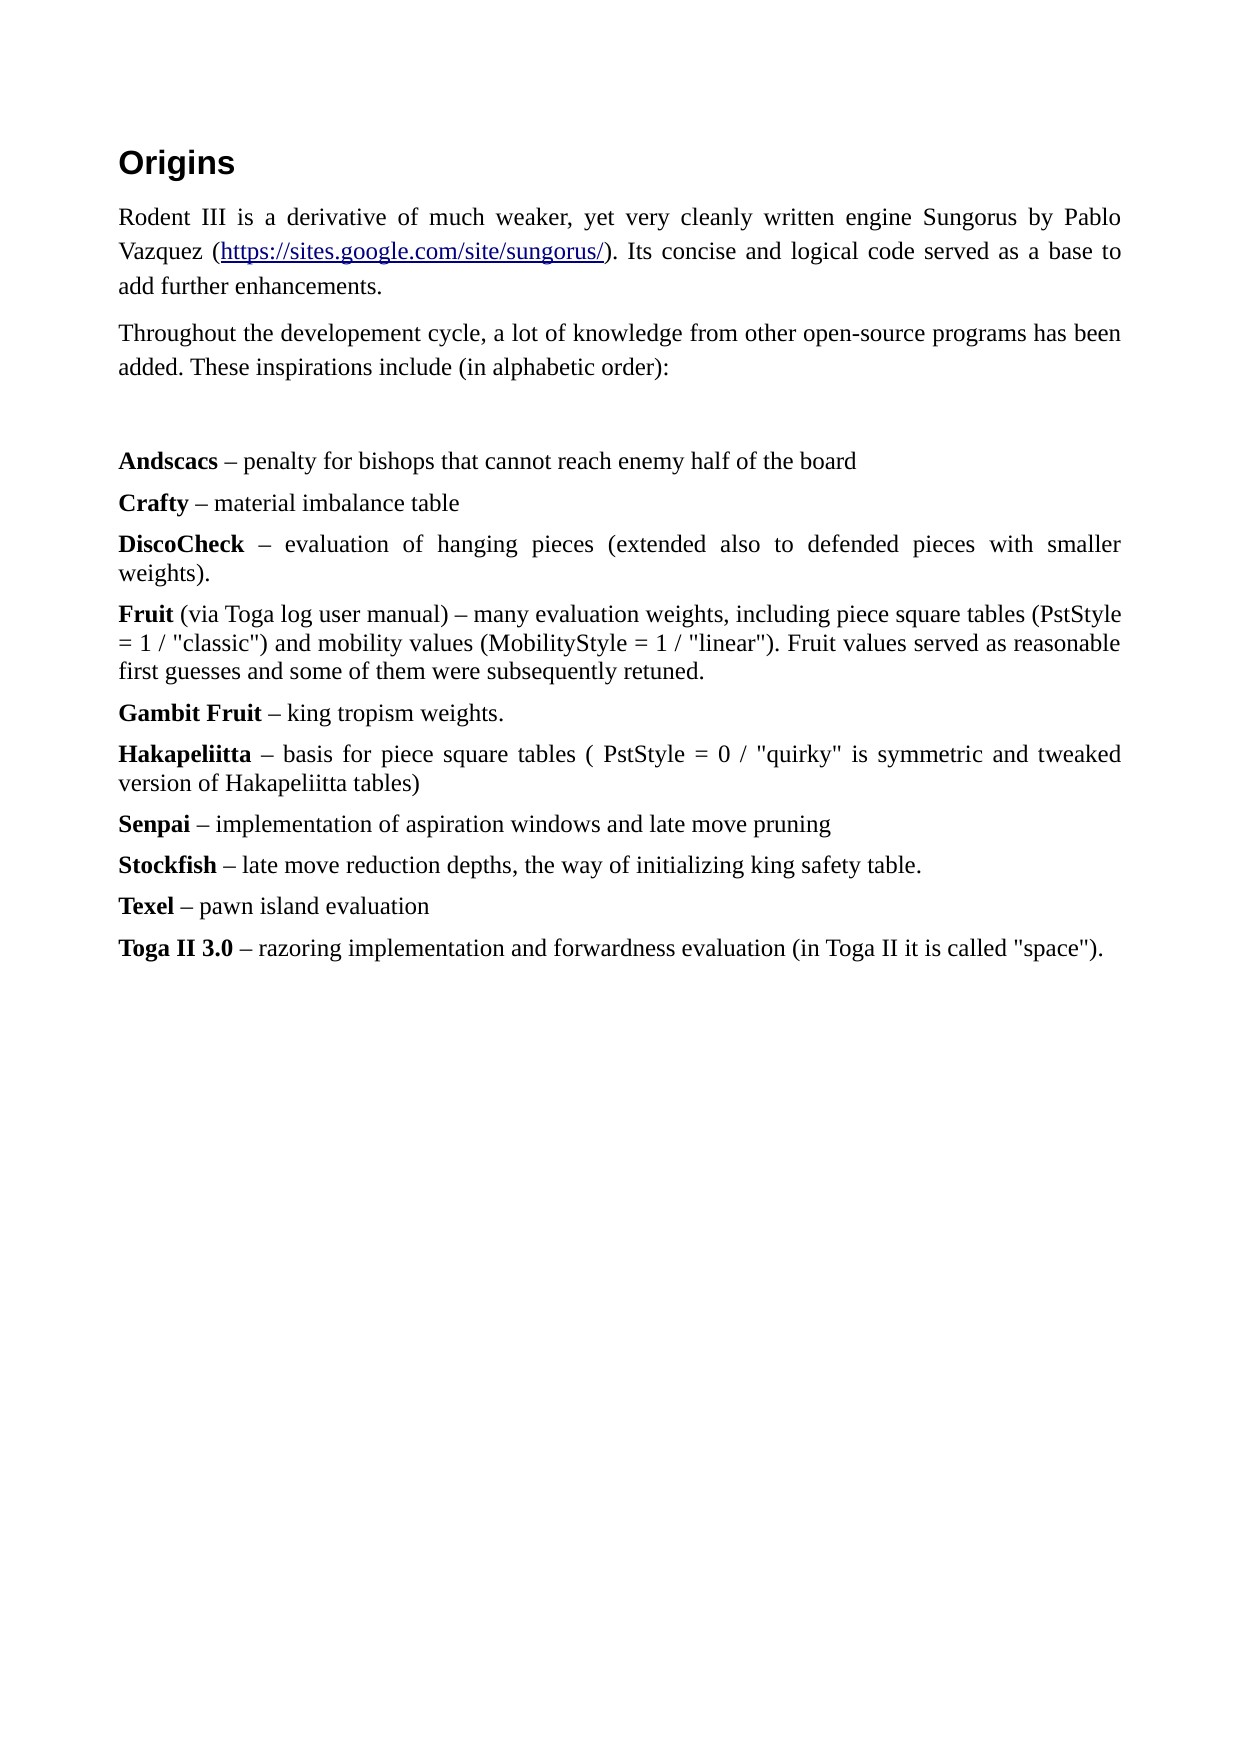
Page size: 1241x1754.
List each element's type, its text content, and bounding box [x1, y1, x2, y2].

subtitle Origins [118, 143, 1122, 182]
text Rodent III is a derivative of much weaker, yet very cleanly written engine Sungorus by Pablo Vazquez (https://sites.google.com/site/sungorus/). Its concise and logical code served as a base to add further enhancements. [118, 202, 1122, 300]
text Throughout the developement cycle, a lot of knowledge from other open-source programs has been added. These inspirations include (in alphabetic order): [118, 318, 1122, 381]
text Gambit Fruit – king tropism weights. [118, 698, 1122, 726]
text Stockfish – late move reduction depths, the way of initializing king safety table. [118, 850, 1122, 879]
text Fruit (via Toga log user manual) – many evaluation weights, including piece square tables (PstStyle = 1 / "classic") and mobility values (MobilityStyle = 1 / "linear"). Fruit values served as reasonable first guesses and some of them were subsequently retuned. [118, 599, 1122, 685]
text Andscacs – penalty for bishops that cannot reach enemy half of the board [118, 446, 1122, 475]
text Hakapeliitta – basis for piece square tables ( PstStyle = 0 / "quirky" is symmetric and tweaked version of Hakapeliitta tables) [118, 739, 1122, 796]
text DiscoCheck – evaluation of hanging pieces (extended also to defended pieces with smaller weights). [118, 529, 1122, 586]
text Toga II 3.0 – razoring implementation and forwardness evaluation (in Toga II it is called "space"). [118, 933, 1122, 961]
text Senpai – implementation of aspiration windows and late move pruning [118, 809, 1122, 838]
text Crafty – material imbalance table [118, 488, 1122, 516]
text Texel – pawn island evaluation [118, 891, 1122, 920]
